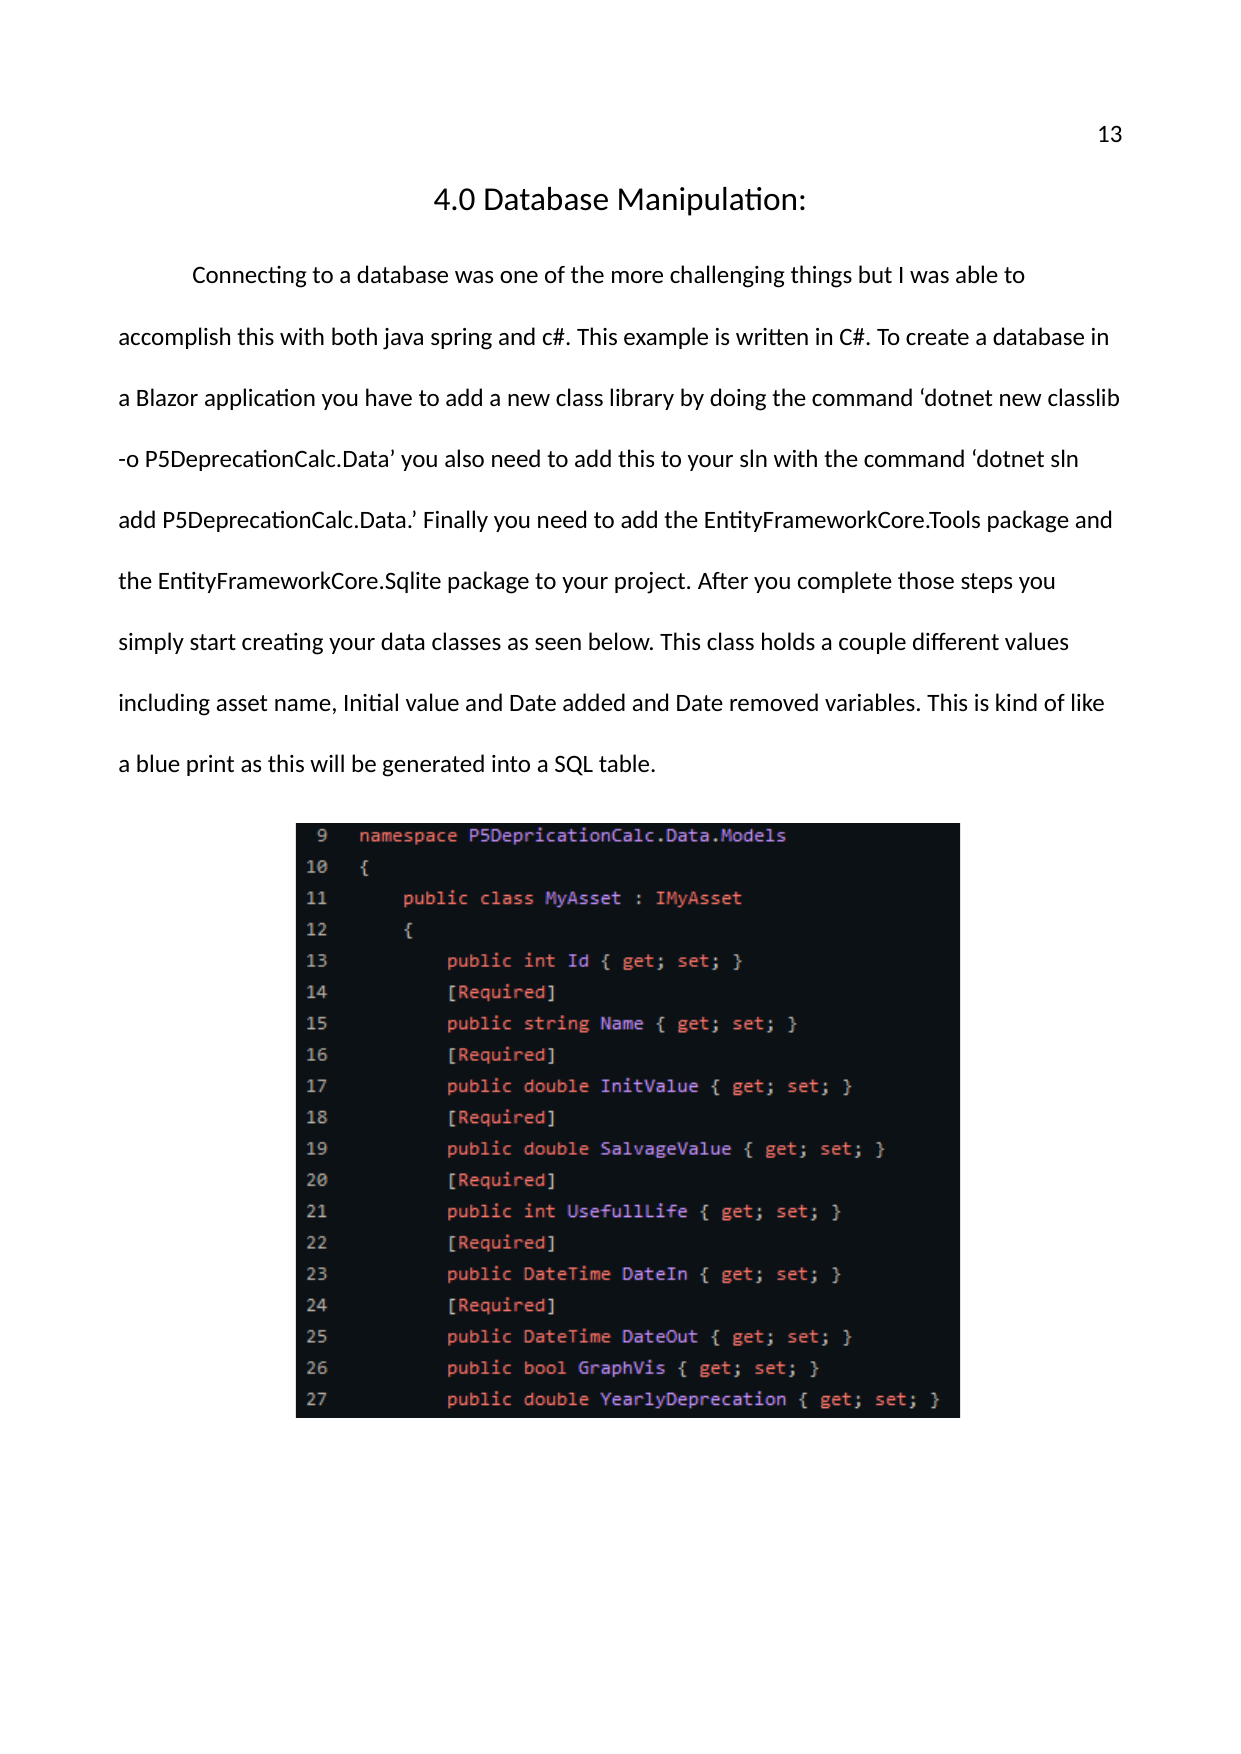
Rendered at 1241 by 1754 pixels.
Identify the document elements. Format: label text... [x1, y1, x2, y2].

picture [295, 823, 961, 1418]
text 4.0 Database Manipulation: [118, 178, 1122, 219]
text Connecting to a database was one of the more challenging things but I was able to accomplish this with both java spring and c#. This example is written in C#. To create a database in a Blazor application you have to add a new class library by doing the command ‘dotnet new classlib -o P5DeprecationCalc.Data’ you also need to add this to your sln with the command ‘dotnet sln add P5DeprecationCalc.Data.’ Finally you need to add the EntityFrameworkCore.Tools package and the EntityFrameworkCore.Sqlite package to your project. After you complete those steps you simply start creating your data classes as seen below. This class holds a couple different values including asset name, Initial value and Date added and Date removed variables. This is kind of like a blue print as this will be generated into a SQL table. [118, 259, 1122, 778]
